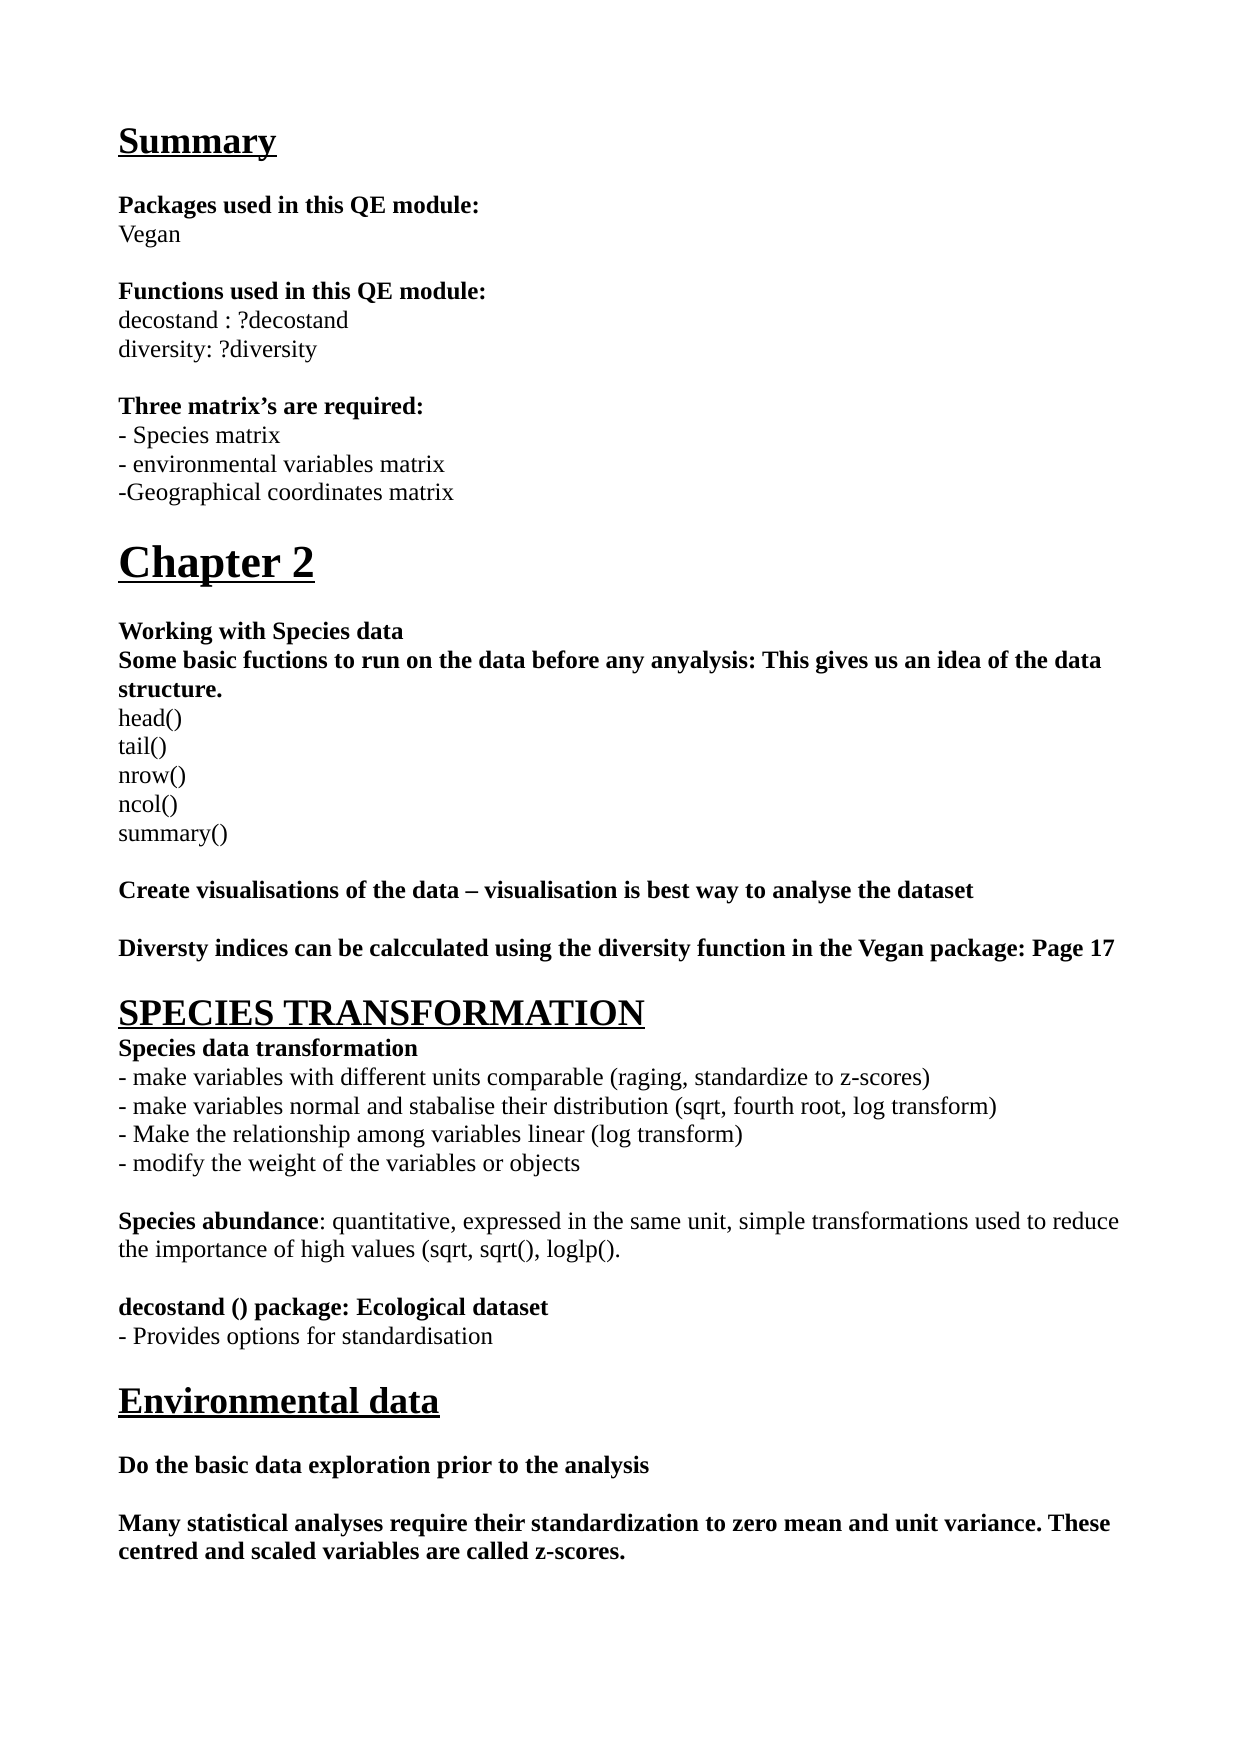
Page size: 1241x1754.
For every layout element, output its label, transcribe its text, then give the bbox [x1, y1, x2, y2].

text Functions used in this QE module: [118, 276, 1122, 305]
text Working with Species data [118, 616, 1122, 645]
text summary() [118, 818, 1122, 846]
text SPECIES TRANSFORMATION [118, 990, 1122, 1033]
text nrow() [118, 760, 1122, 789]
text head() [118, 703, 1122, 731]
text Chapter 2 [118, 535, 1122, 588]
text Diversty indices can be calcculated using the diversity function in the Vegan package: Page 17 [118, 933, 1122, 961]
text decostand : ?decostand [118, 305, 1122, 334]
text decostand () package: Ecological dataset [118, 1292, 1122, 1321]
text - Provides options for standardisation [118, 1321, 1122, 1349]
text - make variables with different units comparable (raging, standardize to z-scores) [118, 1062, 1122, 1091]
text ncol() [118, 789, 1122, 818]
text Vegan [118, 219, 1122, 247]
text - Species matrix [118, 420, 1122, 449]
text diversity: ?diversity [118, 334, 1122, 362]
text - make variables normal and stabalise their distribution (sqrt, fourth root, log transform) [118, 1091, 1122, 1119]
text -Geographical coordinates matrix [118, 477, 1122, 506]
text - modify the weight of the variables or objects [118, 1148, 1122, 1177]
text Packages used in this QE module: [118, 190, 1122, 219]
text Many statistical analyses require their standardization to zero mean and unit variance. These centred and scaled variables are called z-scores. [118, 1508, 1122, 1565]
text Do the basic data exploration prior to the analysis [118, 1450, 1122, 1479]
text Summary [118, 118, 1122, 161]
text Species abundance: quantitative, expressed in the same unit, simple transformations used to reduce the importance of high values (sqrt, sqrt(), loglp(). [118, 1206, 1122, 1263]
text Some basic fuctions to run on the data before any anyalysis: This gives us an idea of the data structure. [118, 645, 1122, 703]
text - Make the relationship among variables linear (log transform) [118, 1119, 1122, 1148]
text tail() [118, 731, 1122, 760]
text Three matrix’s are required: [118, 391, 1122, 420]
text Species data transformation [118, 1033, 1122, 1062]
text Environmental data [118, 1378, 1122, 1421]
text - environmental variables matrix [118, 449, 1122, 477]
text Create visualisations of the data – visualisation is best way to analyse the dataset [118, 875, 1122, 904]
